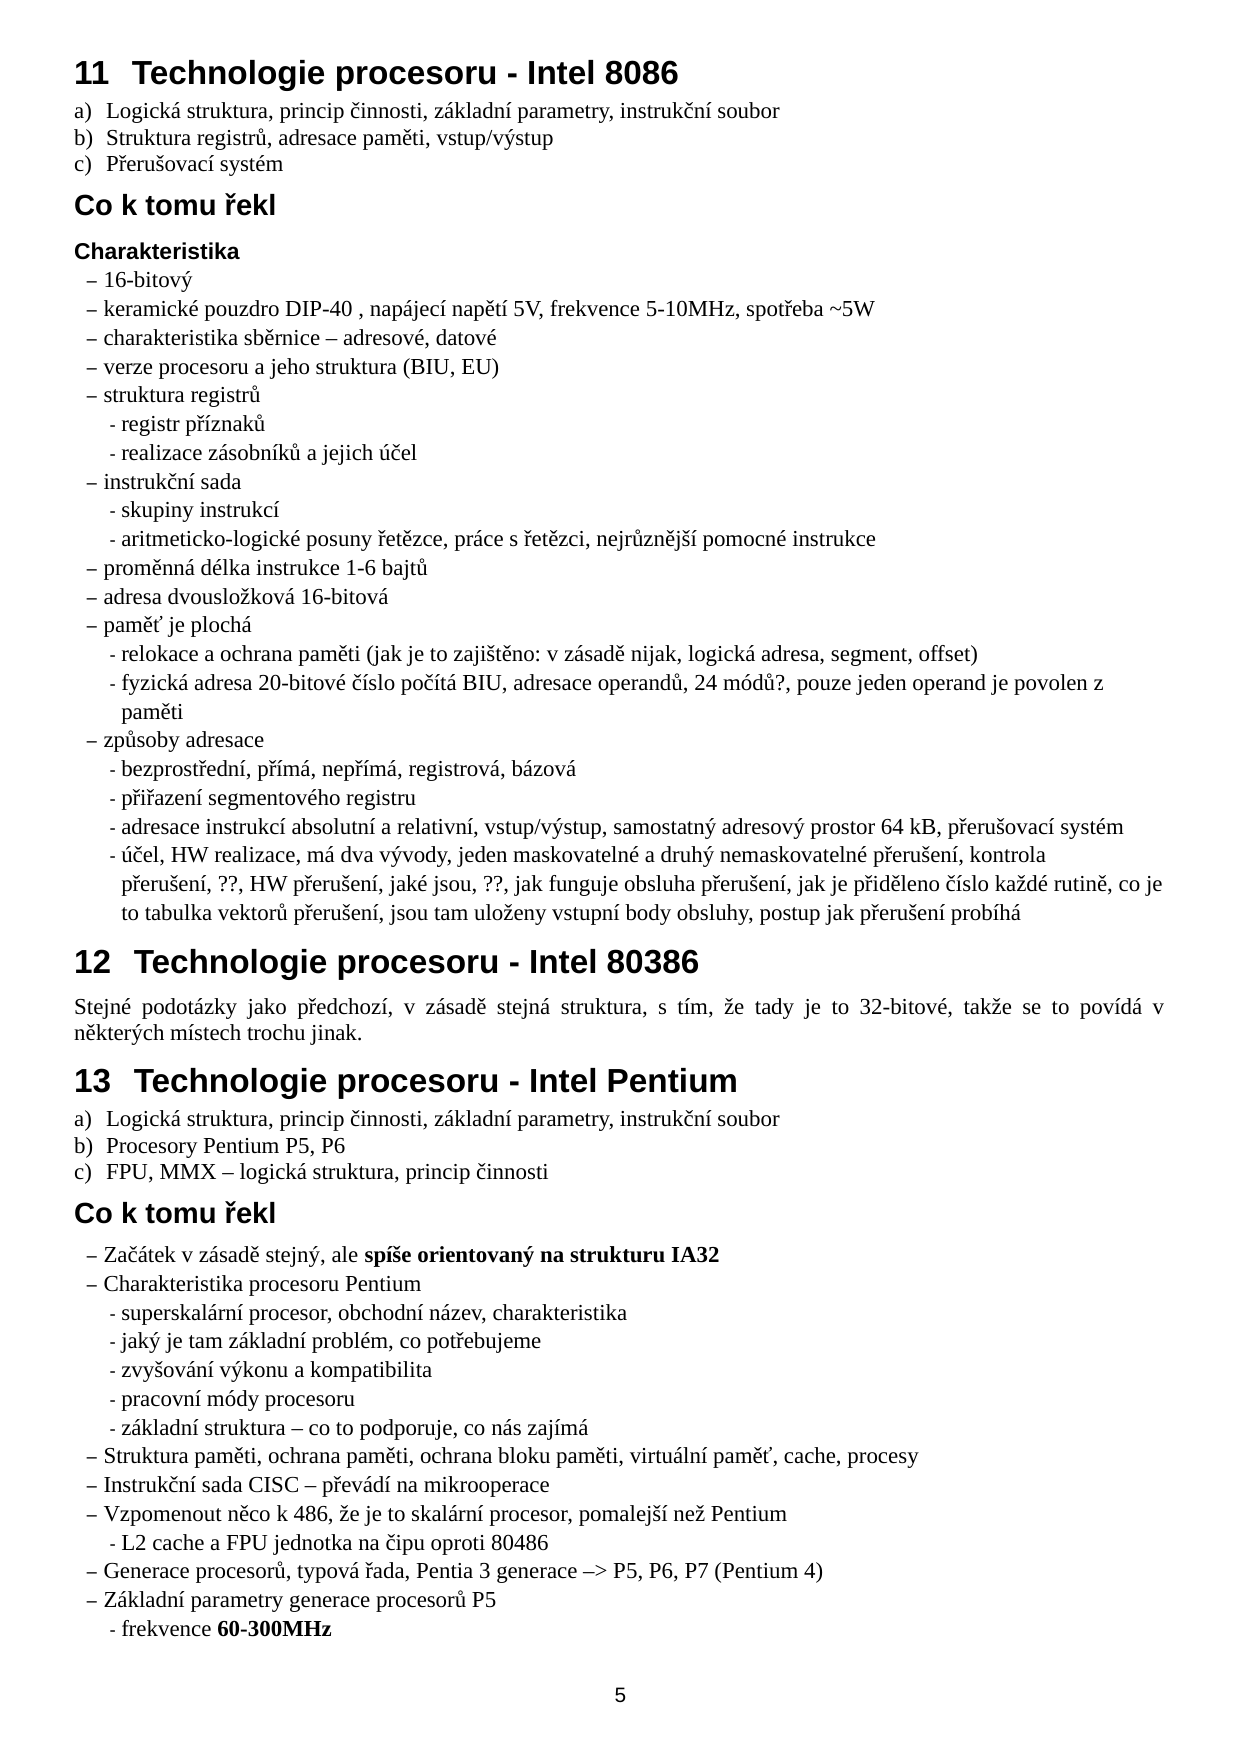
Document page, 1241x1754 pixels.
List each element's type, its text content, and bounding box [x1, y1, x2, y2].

text Stejné podotázky jako předchozí, v zásadě stejná struktura, s tím, že tady je to 32-bitové, takže se to povídá v některých místech trochu jinak. [74, 993, 1166, 1046]
list Struktura paměti, ochrana paměti, ochrana bloku paměti, virtuální paměť, cache, procesy [86, 1442, 1166, 1469]
list Začátek v zásadě stejný, ale spíše orientovaný na strukturu IA32 [86, 1241, 1166, 1267]
list registr příznaků [109, 410, 1166, 437]
list paměť je plochá [86, 612, 1166, 638]
subtitle Technologie procesoru - Intel 80386 [74, 943, 1166, 981]
list keramické pouzdro DIP-40 , napájecí napětí 5V, frekvence 5-10MHz, spotřeba ~5W [86, 295, 1166, 322]
list fyzická adresa 20-bitové číslo počítá BIU, adresace operandů, 24 módů?, pouze jeden operand je povolen z paměti [109, 669, 1166, 724]
list bezprostřední, přímá, nepřímá, registrová, bázová [109, 755, 1166, 782]
list Vzpomenout něco k 486, že je to skalární procesor, pomalejší než Pentium [86, 1500, 1166, 1526]
list struktura registrů [86, 382, 1166, 408]
list účel, HW realizace, má dva vývody, jeden maskovatelné a druhý nemaskovatelné přerušení, kontrola přerušení, ??, HW přerušení, jaké jsou, ??, jak funguje obsluha přerušení, jak je přiděleno číslo každé rutině, co je to tabulka vektorů přerušení, jsou tam uloženy vstupní body obsluhy, postup jak přerušení probíhá [109, 842, 1166, 925]
list adresa dvousložková 16-bitová [86, 583, 1166, 609]
list zvyšování výkonu a kompatibilita [109, 1356, 1166, 1382]
list frekvence 60-300MHz [109, 1615, 1166, 1641]
list adresace instrukcí absolutní a relativní, vstup/výstup, samostatný adresový prostor 64 kB, přerušovací systém [109, 813, 1166, 839]
list jaký je tam základní problém, co potřebujeme [109, 1327, 1166, 1354]
list 16-bitový [86, 267, 1166, 293]
list Logická struktura, princip činnosti, základní parametry, instrukční soubor [74, 1105, 1166, 1132]
list aritmeticko-logické posuny řetězce, práce s řetězci, nejrůznější pomocné instrukce [109, 525, 1166, 552]
list Základní parametry generace procesorů P5 [86, 1586, 1166, 1612]
list relokace a ochrana paměti (jak je to zajištěno: v zásadě nijak, logická adresa, segment, offset) [109, 640, 1166, 667]
subtitle Technologie procesoru - Intel 8086 [74, 53, 1166, 92]
list základní struktura – co to podporuje, co nás zajímá [109, 1413, 1166, 1440]
list pracovní módy procesoru [109, 1385, 1166, 1411]
subtitle Charakteristika [74, 238, 1166, 264]
list instrukční sada [86, 468, 1166, 494]
list charakteristika sběrnice – adresové, datové [86, 324, 1166, 350]
list verze procesoru a jeho struktura (BIU, EU) [86, 353, 1166, 379]
list Logická struktura, princip činnosti, základní parametry, instrukční soubor [74, 97, 1166, 124]
list Procesory Pentium P5, P6 [74, 1132, 1166, 1158]
list FPU, MMX – logická struktura, princip činnosti [74, 1158, 1166, 1184]
list Struktura registrů, adresace paměti, vstup/výstup [74, 124, 1166, 150]
list superskalární procesor, obchodní název, charakteristika [109, 1298, 1166, 1325]
list Instrukční sada CISC – převádí na mikrooperace [86, 1471, 1166, 1497]
list L2 cache a FPU jednotka na čipu oproti 80486 [109, 1528, 1166, 1555]
list přiřazení segmentového registru [109, 784, 1166, 810]
list Charakteristika procesoru Pentium [86, 1270, 1166, 1296]
list způsoby adresace [86, 727, 1166, 753]
list proměnná délka instrukce 1-6 bajtů [86, 554, 1166, 580]
list realizace zásobníků a jejich účel [109, 439, 1166, 465]
list skupiny instrukcí [109, 497, 1166, 523]
subtitle Co k tomu řekl [74, 1196, 1166, 1230]
subtitle Co k tomu řekl [74, 188, 1166, 222]
subtitle Technologie procesoru - Intel Pentium [74, 1061, 1166, 1099]
list Generace procesorů, typová řada, Pentia 3 generace –> P5, P6, P7 (Pentium 4) [86, 1557, 1166, 1584]
list Přerušovací systém [74, 150, 1166, 177]
